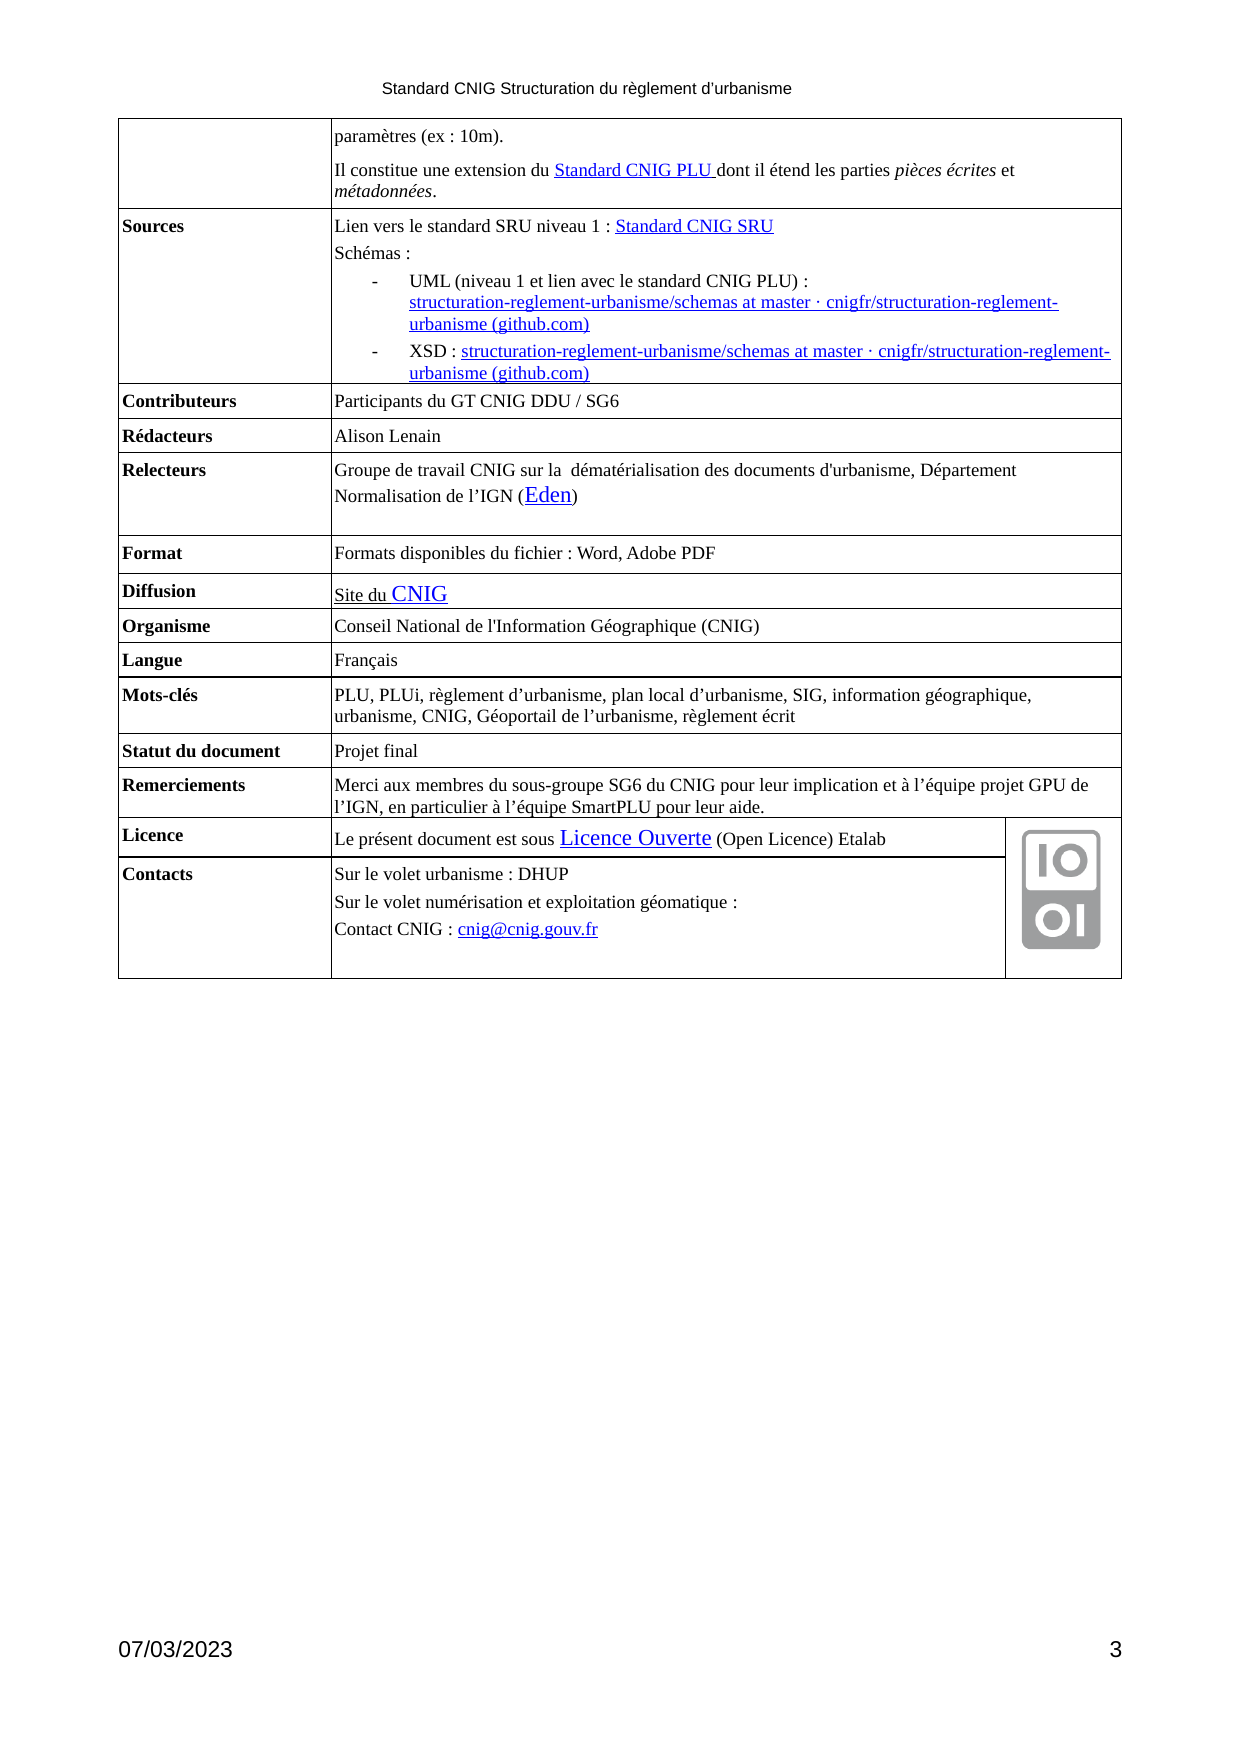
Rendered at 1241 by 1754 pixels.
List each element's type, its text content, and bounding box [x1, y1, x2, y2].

table_cell Projet final [332, 734, 1121, 767]
table_cell Organisme [119, 609, 331, 642]
table_cell Conseil National de l'Information Géographique (CNIG) [332, 609, 1121, 642]
table_cell Contributeurs [119, 384, 331, 418]
table_cell Statut du document [119, 734, 331, 767]
table_cell Participants du GT CNIG DDU / SG6 [332, 384, 1121, 418]
table_cell Diffusion [119, 574, 331, 607]
table_cell Français [332, 643, 1121, 676]
table_cell Format [119, 536, 331, 573]
table_cell Lien vers le standard SRU niveau 1 : Standard CNIG SRU Schémas : UML (niveau 1 et lien avec le standard CNIG PLU) : structuration-reglement-urbanisme/schemas at master · cnigfr/structuration-reglement-urbanisme (github.com) XSD : structuration-reglement-urbanisme/schemas at master · cnigfr/structuration-reglement-urbanisme (github.com) [332, 209, 1121, 383]
table_cell Site du CNIG [332, 574, 1121, 607]
table_cell paramètres (ex : 10m). Il constitue une extension du Standard CNIG PLU dont il étend les parties pièces écrites et métadonnées. [332, 119, 1121, 208]
table_cell PLU, PLUi, règlement d’urbanisme, plan local d’urbanisme, SIG, information géographique, urbanisme, CNIG, Géoportail de l’urbanisme, règlement écrit [332, 678, 1121, 732]
table_cell Remerciements [119, 768, 331, 817]
table_cell Sur le volet urbanisme : DHUP Sur le volet numérisation et exploitation géomatique : Contact CNIG : cnig@cnig.gouv.fr [332, 858, 1005, 977]
table_cell Langue [119, 643, 331, 676]
table_cell Alison Lenain [332, 419, 1121, 452]
table_cell [119, 119, 331, 208]
table_cell Contacts [119, 858, 331, 977]
table_cell Relecteurs [119, 453, 331, 535]
table_cell Groupe de travail CNIG sur la dématérialisation des documents d'urbanisme, Département Normalisation de l’IGN (Eden) [332, 453, 1121, 535]
table_cell Sources [119, 209, 331, 383]
table_cell Licence [119, 818, 331, 856]
table_cell Formats disponibles du fichier : Word, Adobe PDF [332, 536, 1121, 573]
table_cell Le présent document est sous Licence Ouverte (Open Licence) Etalab [332, 818, 1005, 856]
picture [1020, 827, 1104, 952]
table_cell Mots-clés [119, 678, 331, 732]
table_cell Merci aux membres du sous-groupe SG6 du CNIG pour leur implication et à l’équipe projet GPU de l’IGN, en particulier à l’équipe SmartPLU pour leur aide. [332, 768, 1121, 817]
table_cell [1006, 818, 1121, 977]
table_cell Rédacteurs [119, 419, 331, 452]
